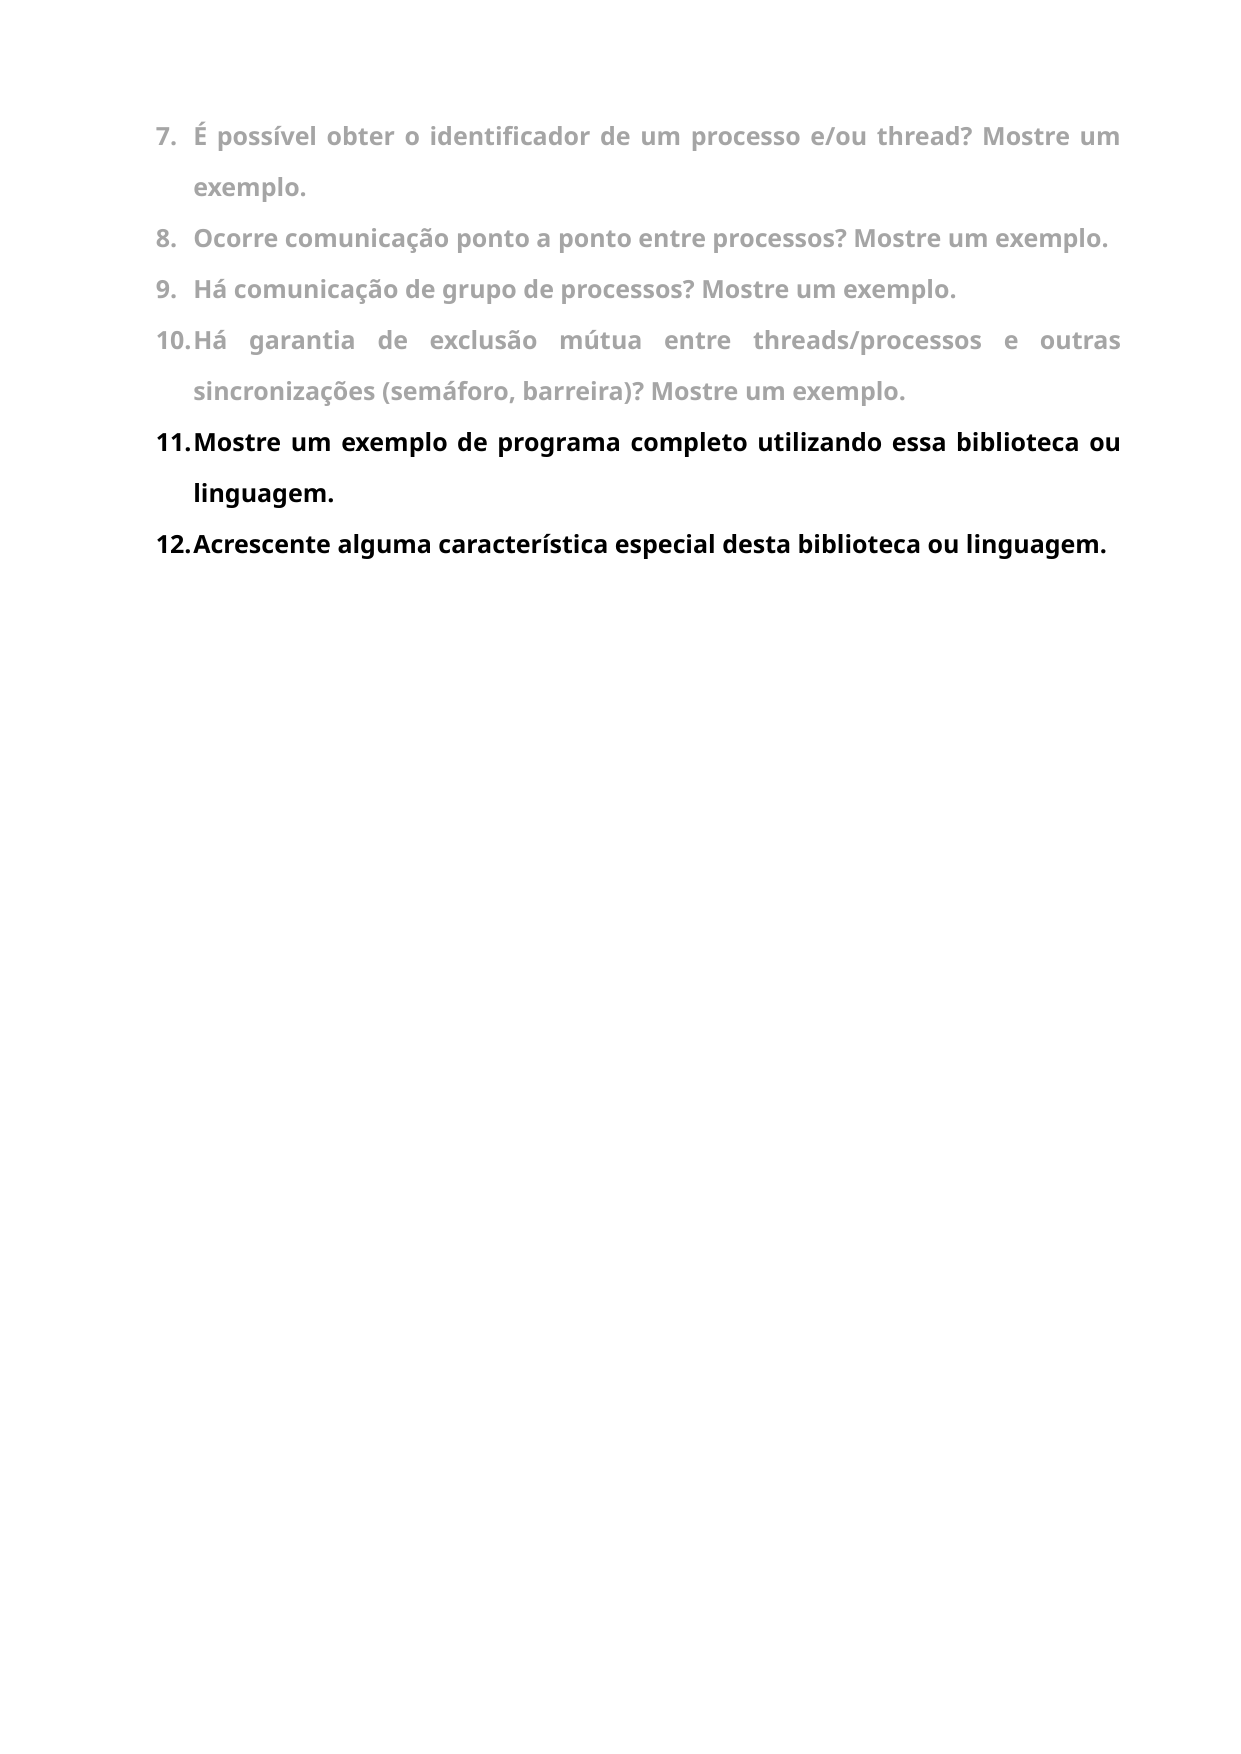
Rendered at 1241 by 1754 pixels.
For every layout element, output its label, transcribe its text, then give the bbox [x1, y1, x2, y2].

list Há comunicação de grupo de processos? Mostre um exemplo. [156, 271, 1122, 305]
list É possível obter o identificador de um processo e/ou thread? Mostre um exemplo. [156, 118, 1122, 203]
list Mostre um exemplo de programa completo utilizando essa biblioteca ou linguagem. [156, 424, 1122, 509]
list Ocorre comunicação ponto a ponto entre processos? Mostre um exemplo. [156, 220, 1122, 254]
list Há garantia de exclusão mútua entre threads/processos e outras sincronizações (semáforo, barreira)? Mostre um exemplo. [156, 322, 1122, 407]
list Acrescente alguma característica especial desta biblioteca ou linguagem. [156, 526, 1122, 561]
